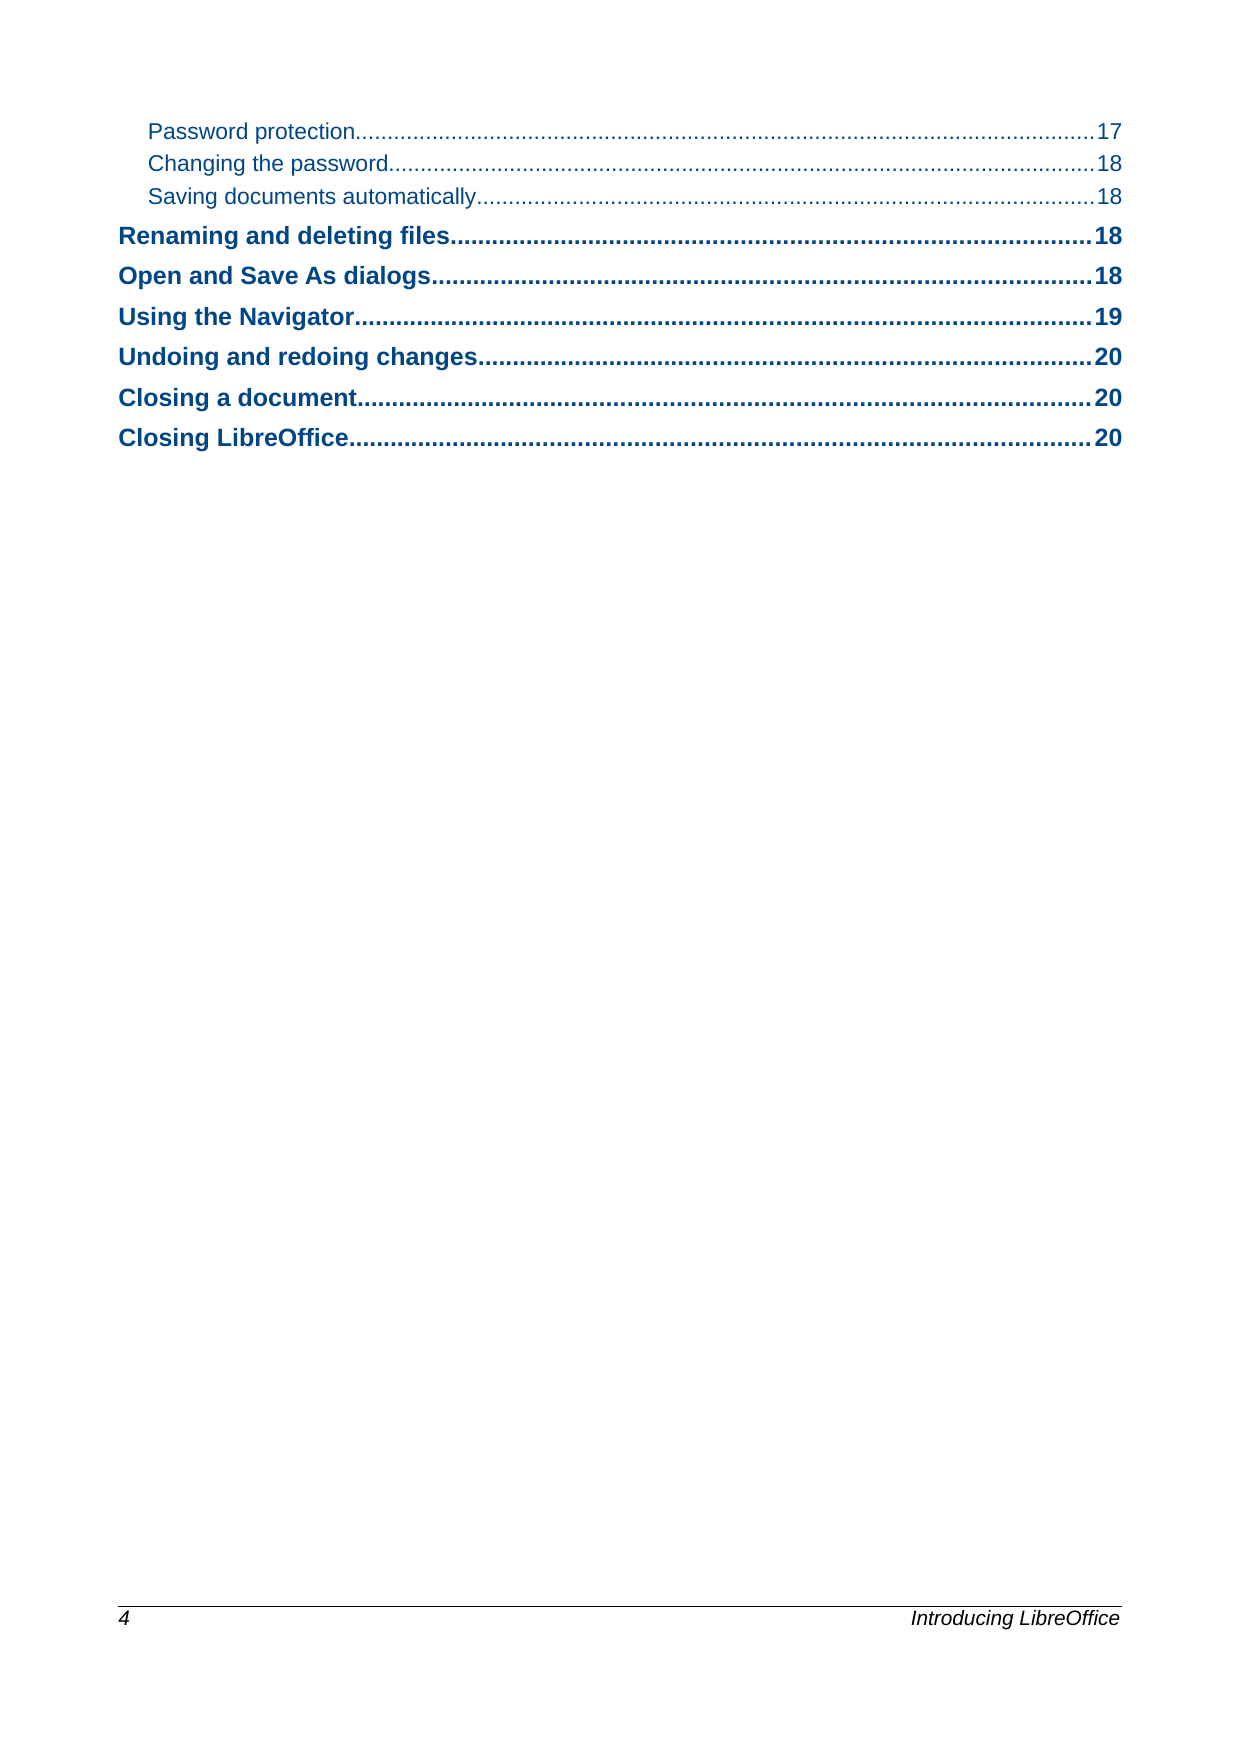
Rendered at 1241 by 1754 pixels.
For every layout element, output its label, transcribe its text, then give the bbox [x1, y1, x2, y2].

text Renaming and deleting files 18 [118, 221, 1122, 249]
text Using the Navigator 19 [118, 302, 1122, 331]
text Undoing and redoing changes 20 [118, 342, 1122, 371]
text Open and Save As dialogs 18 [118, 261, 1122, 290]
text Saving documents automatically 18 [148, 183, 1122, 209]
text Closing LibreOffice 20 [118, 423, 1122, 452]
text Password protection 17 [148, 118, 1122, 144]
text Closing a document 20 [118, 383, 1122, 412]
text Changing the password 18 [148, 150, 1122, 177]
